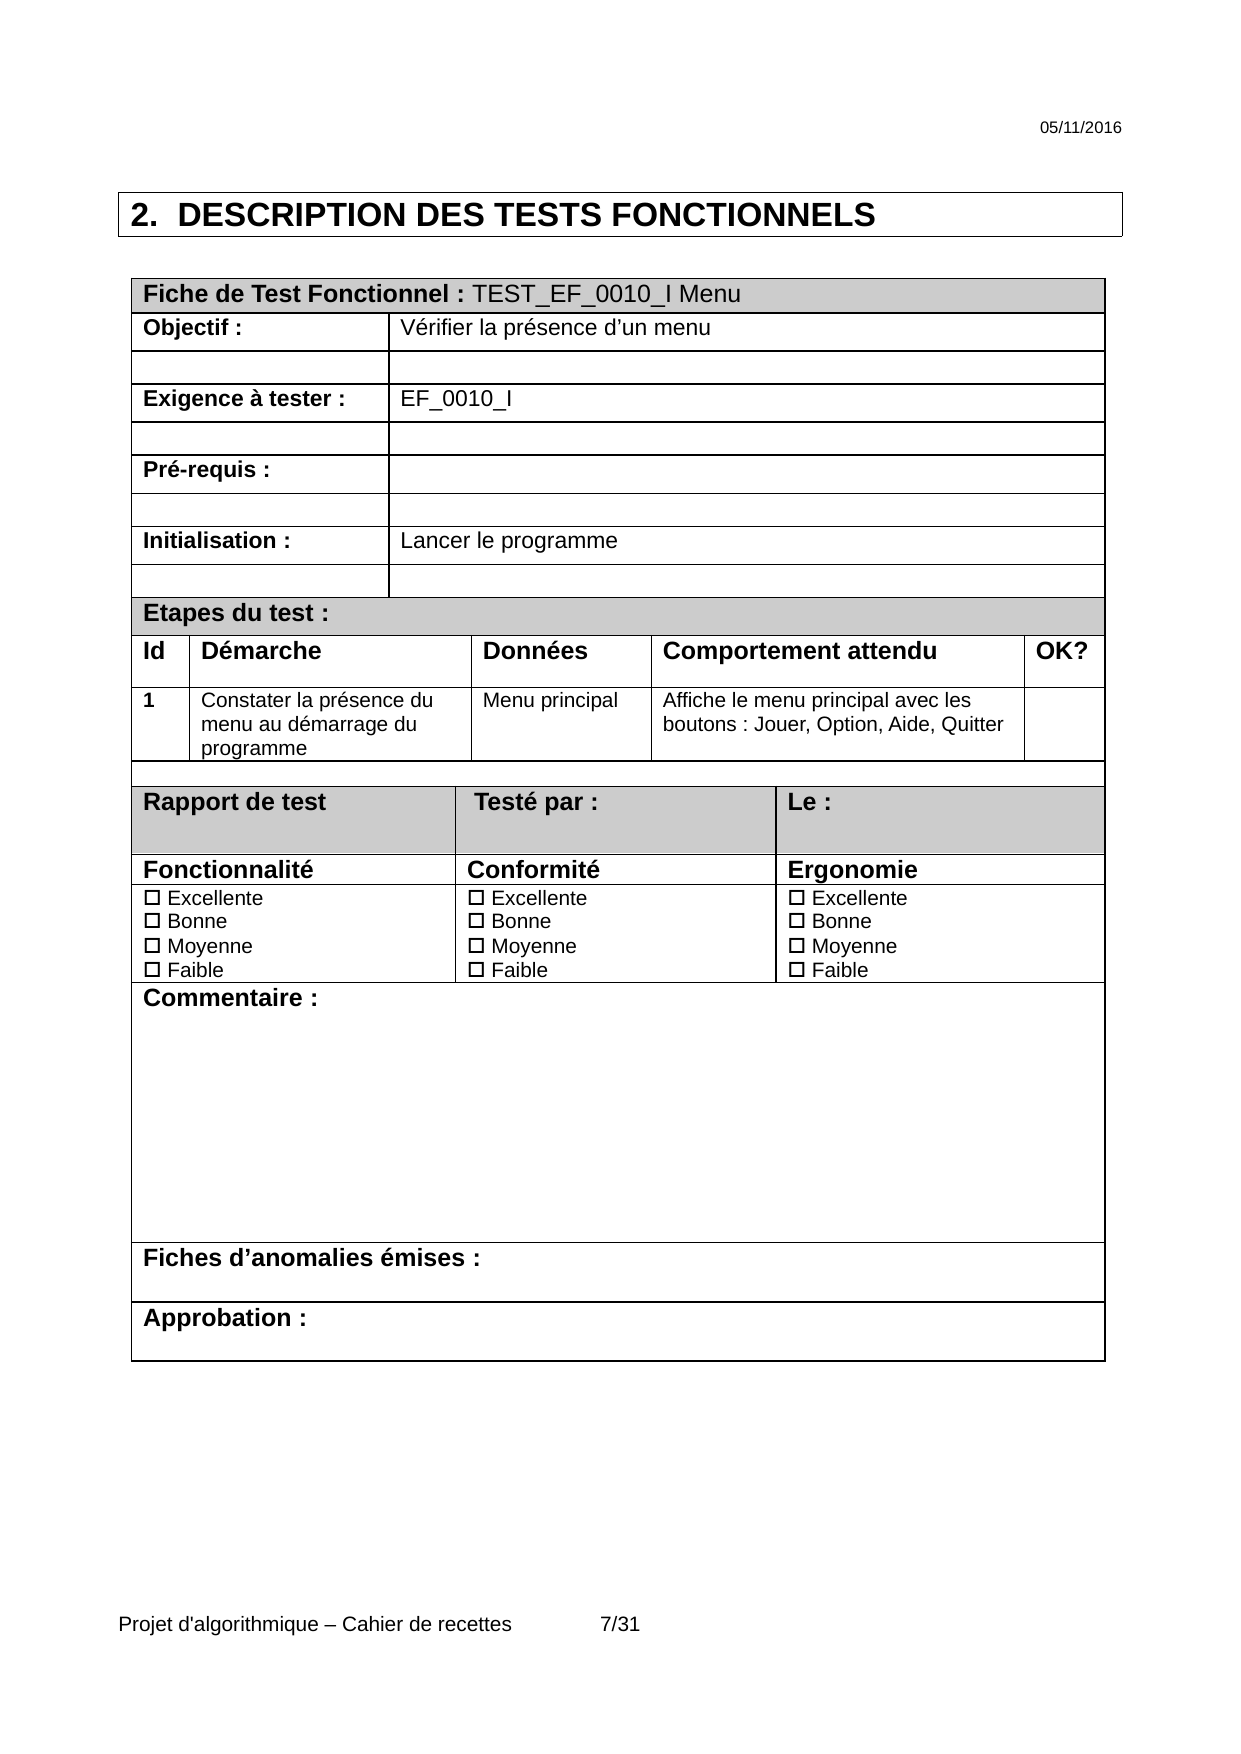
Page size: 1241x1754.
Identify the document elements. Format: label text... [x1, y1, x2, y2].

table_cell [390, 352, 1104, 383]
table_cell Vérifier la présence d’un menu [390, 314, 1104, 350]
table_cell Démarche [190, 636, 471, 687]
table_cell Le : [777, 787, 1104, 853]
table_cell Objectif : [132, 314, 388, 350]
table_cell [390, 423, 1104, 454]
table_cell Commentaire : [132, 983, 1104, 1242]
table_cell [390, 456, 1104, 492]
table_cell OK? [1025, 636, 1104, 687]
table_cell [132, 565, 388, 597]
table_cell Id [132, 636, 189, 687]
table_cell Menu principal [472, 688, 651, 760]
table_cell Ergonomie [777, 855, 1104, 884]
table_cell EF_0010_I [390, 385, 1104, 421]
table_cell Fiches d’anomalies émises : [132, 1243, 1104, 1301]
table_cell [390, 494, 1104, 526]
table_cell Conformité [456, 855, 775, 884]
subtitle DESCRIPTION DES TESTS FONCTIONNELS [119, 193, 1122, 236]
table_cell Lancer le programme [390, 527, 1104, 563]
table_cell [390, 565, 1104, 597]
table_cell [132, 762, 1104, 786]
table_cell Initialisation : [132, 527, 388, 563]
table_cell □ Excellente □ Bonne □ Moyenne □ Faible [456, 885, 775, 982]
table_cell [132, 494, 388, 526]
table_cell [132, 423, 388, 454]
table_header Fiche de Test Fonctionnel : TEST_EF_0010_I Menu [132, 279, 1104, 312]
table_cell Données [472, 636, 651, 687]
table_cell Fonctionnalité [132, 855, 455, 884]
table_cell Testé par : [456, 787, 775, 853]
table_cell Etapes du test : [132, 598, 1104, 635]
table_cell Comportement attendu [652, 636, 1024, 687]
table_cell Constater la présence du menu au démarrage du programme [190, 688, 471, 760]
table_cell [1025, 688, 1104, 760]
table_cell □ Excellente □ Bonne □ Moyenne □ Faible [777, 885, 1104, 982]
table_cell □ Excellente □ Bonne □ Moyenne □ Faible [132, 885, 455, 982]
table_cell Rapport de test [132, 787, 455, 853]
table_cell Exigence à tester : [132, 385, 388, 421]
table_cell 1 [132, 688, 189, 760]
table_cell Approbation : [132, 1303, 1104, 1360]
table_cell [132, 352, 388, 383]
table_cell Affiche le menu principal avec les boutons : Jouer, Option, Aide, Quitter [652, 688, 1024, 760]
table_cell Pré-requis : [132, 456, 388, 492]
